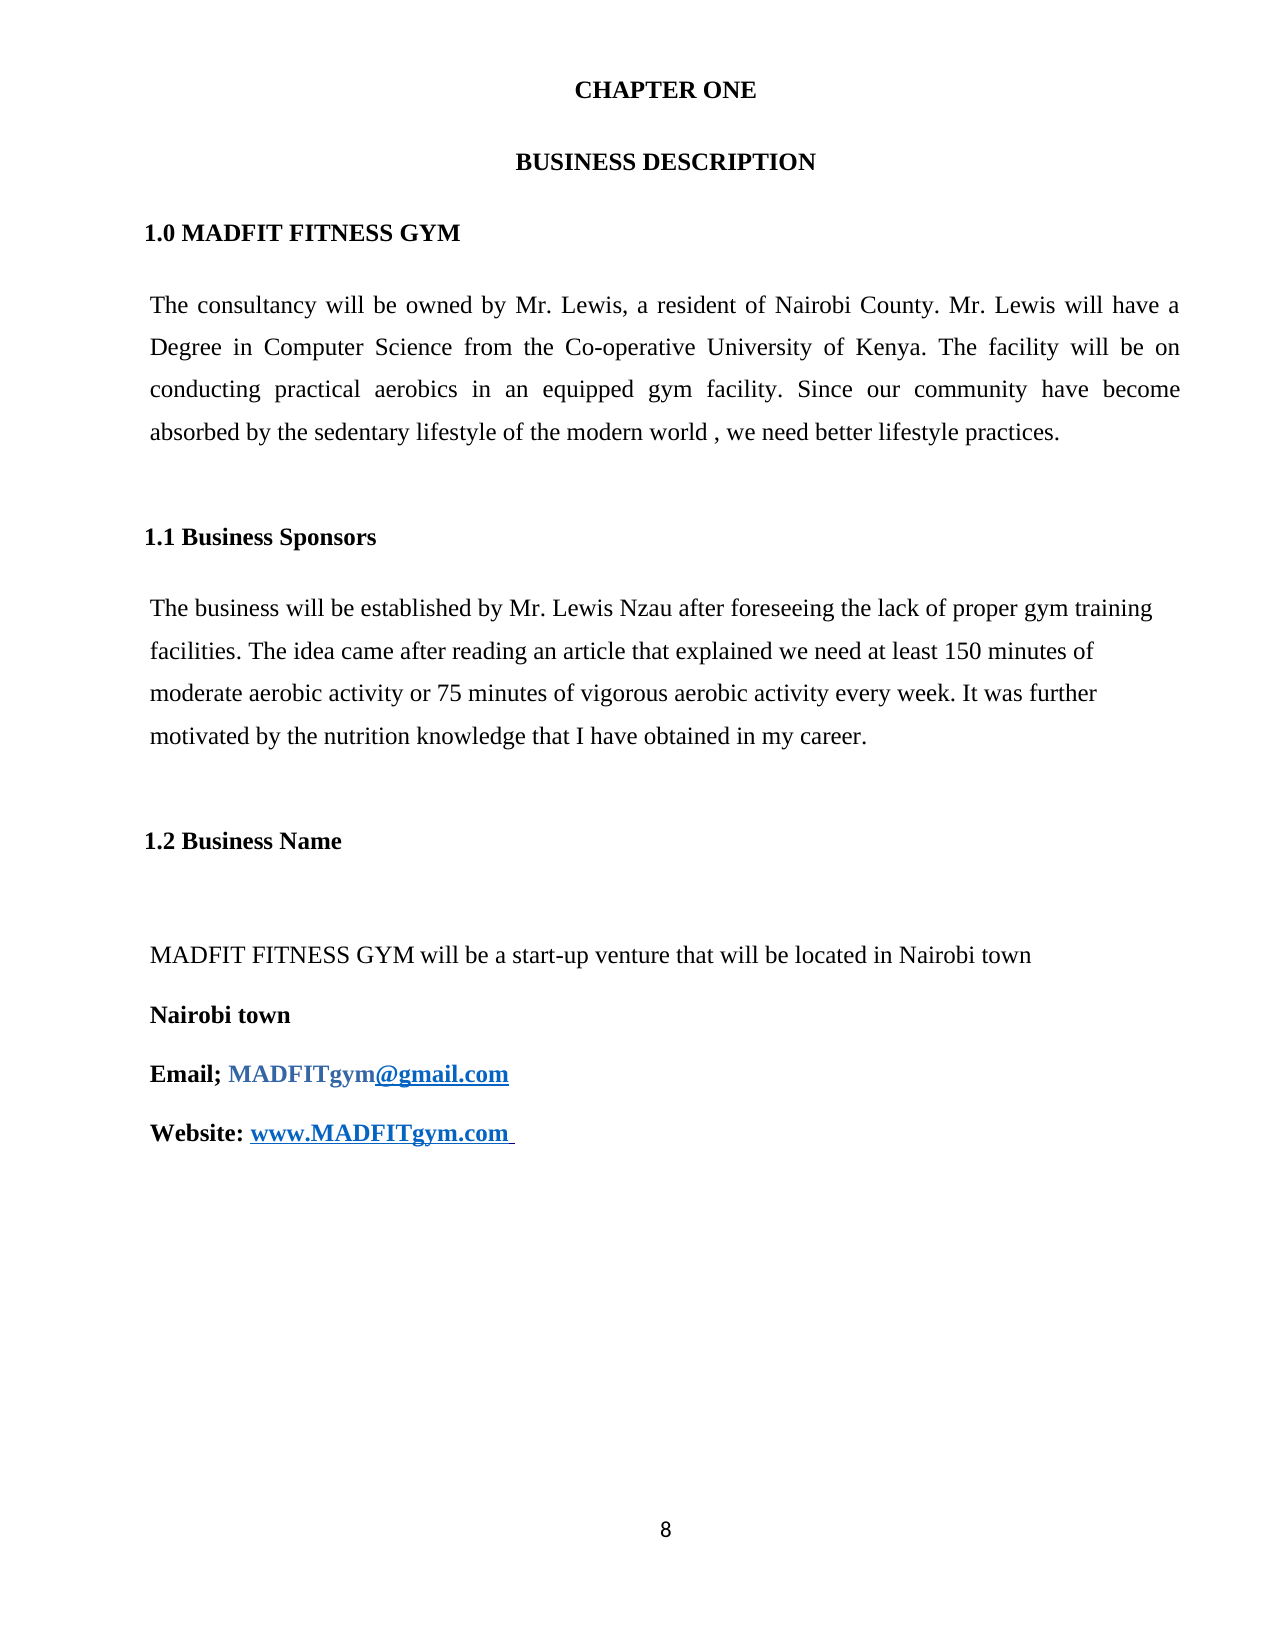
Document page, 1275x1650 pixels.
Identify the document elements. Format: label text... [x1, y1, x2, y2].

text Email; MADFITgym@gmail.com [149, 1059, 1187, 1088]
text The business will be established by Mr. Lewis Nzau after foreseeing the lack of proper gym training facilities. The idea came after reading an article that explained we need at least 150 minutes of moderate aerobic activity or 75 minutes of vigorous aerobic activity every week. It was further motivated by the nutrition knowledge that I have obtained in my career. [149, 593, 1183, 749]
subtitle 1.0 MADFIT FITNESS GYM [144, 218, 1187, 247]
text The consultancy will be owned by Mr. Lewis, a resident of Nairobi County. Mr. Lewis will have a Degree in Computer Science from the Co-operative University of Kenya. The facility will be on conducting practical aerobics in an equipped gym facility. Since our community have become absorbed by the sedentary lifestyle of the modern world , we need better lifestyle practices. [149, 290, 1182, 445]
subtitle CHAPTER ONE [144, 75, 1187, 104]
text MADFIT FITNESS GYM will be a start-up venture that will be located in Nairobi town [149, 940, 1182, 969]
subtitle 1.2 Business Name [144, 826, 1187, 855]
subtitle BUSINESS DESCRIPTION [144, 147, 1187, 175]
text Website: www.MADFITgym.com [149, 1118, 1187, 1147]
subtitle 1.1 Business Sponsors [144, 522, 1187, 550]
subtitle Nairobi town [149, 1000, 1187, 1028]
